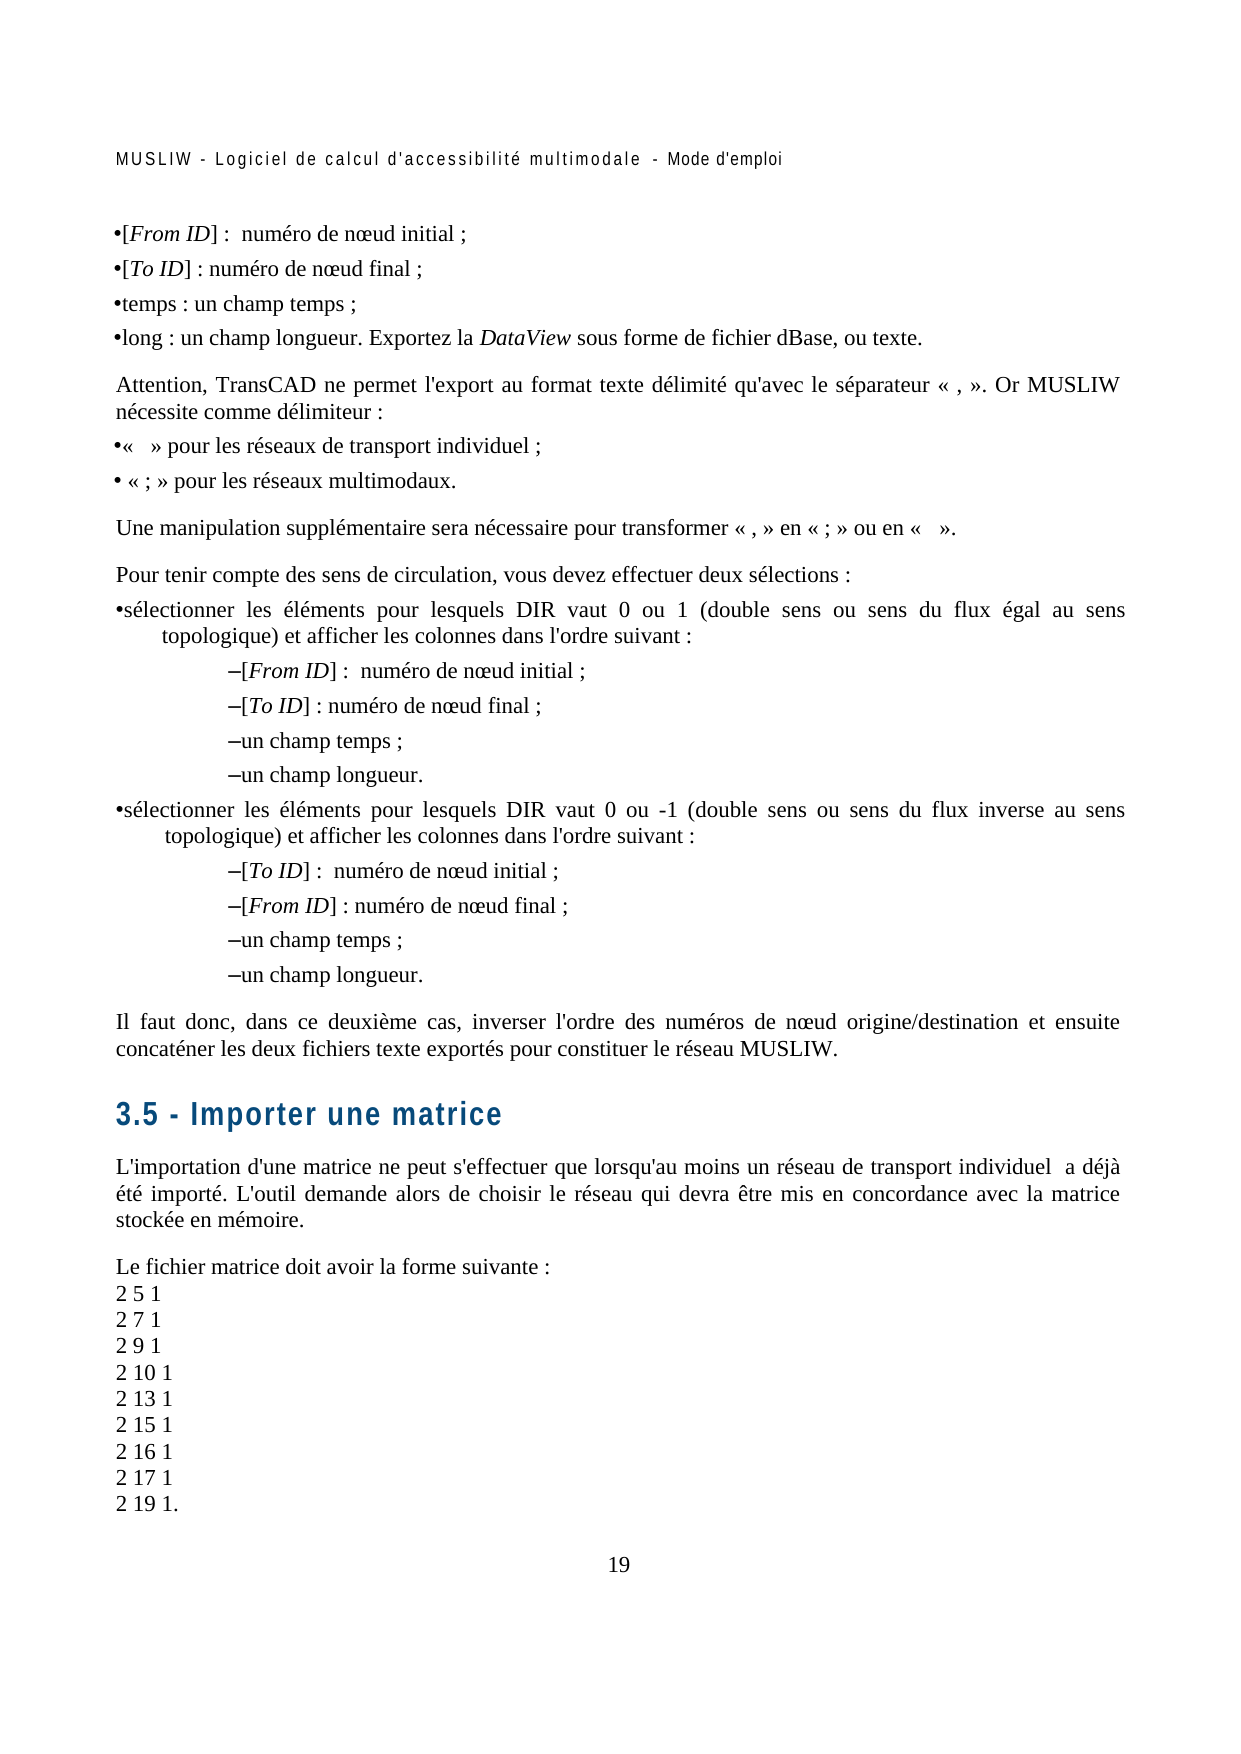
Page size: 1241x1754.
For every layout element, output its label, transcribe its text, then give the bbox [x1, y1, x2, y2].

text 2 13 1 [116, 1385, 1122, 1411]
text 2 19 1. [116, 1491, 1122, 1517]
text Une manipulation supplémentaire sera nécessaire pour transformer « , » en « ; » ou en « ». [116, 514, 1122, 541]
list un champ longueur. [228, 761, 1122, 788]
list long : un champ longueur. Exportez la DataView sous forme de fichier dBase, ou texte. [114, 324, 1127, 351]
text 2 7 1 [116, 1306, 1122, 1332]
text Le fichier matrice doit avoir la forme suivante : [116, 1253, 1122, 1280]
list un champ temps ; [228, 727, 1122, 753]
text 2 5 1 [116, 1280, 1122, 1306]
list temps : un champ temps ; [114, 289, 1127, 316]
text 2 15 1 [116, 1411, 1122, 1438]
text 2 16 1 [116, 1438, 1122, 1464]
text L'importation d'une matrice ne peut s'effectuer que lorsqu'au moins un réseau de transport individuel a déjà été importé. L'outil demande alors de choisir le réseau qui devra être mis en concordance avec la matrice stockée en mémoire. [116, 1153, 1122, 1232]
text 2 10 1 [116, 1359, 1122, 1385]
list [To ID] : numéro de nœud final ; [228, 692, 1122, 718]
list [From ID] : numéro de nœud initial ; [114, 220, 1127, 247]
text 2 17 1 [116, 1464, 1122, 1491]
text 2 9 1 [116, 1332, 1122, 1359]
subtitle Importer une matrice [116, 1094, 1122, 1133]
list « ; » pour les réseaux multimodaux. [114, 467, 1127, 493]
list [To ID] : numéro de nœud final ; [114, 255, 1127, 281]
list [From ID] : numéro de nœud final ; [228, 892, 1122, 918]
list [From ID] : numéro de nœud initial ; [228, 657, 1122, 684]
text Il faut donc, dans ce deuxième cas, inverser l'ordre des numéros de nœud origine/destination et ensuite concaténer les deux fichiers texte exportés pour constituer le réseau MUSLIW. [116, 1008, 1122, 1061]
list sélectionner les éléments pour lesquels DIR vaut 0 ou -1 (double sens ou sens du flux inverse au sens topologique) et afficher les colonnes dans l'ordre suivant : [116, 796, 1127, 849]
list un champ temps ; [228, 926, 1122, 953]
list sélectionner les éléments pour lesquels DIR vaut 0 ou 1 (double sens ou sens du flux égal au sens topologique) et afficher les colonnes dans l'ordre suivant : [116, 596, 1127, 649]
list [To ID] : numéro de nœud initial ; [228, 857, 1122, 883]
text Attention, TransCAD ne permet l'export au format texte délimité qu'avec le séparateur « , ». Or MUSLIW nécessite comme délimiteur : [116, 371, 1122, 424]
list un champ longueur. [228, 961, 1122, 987]
list « » pour les réseaux de transport individuel ; [114, 432, 1127, 459]
text Pour tenir compte des sens de circulation, vous devez effectuer deux sélections : [116, 562, 1122, 588]
